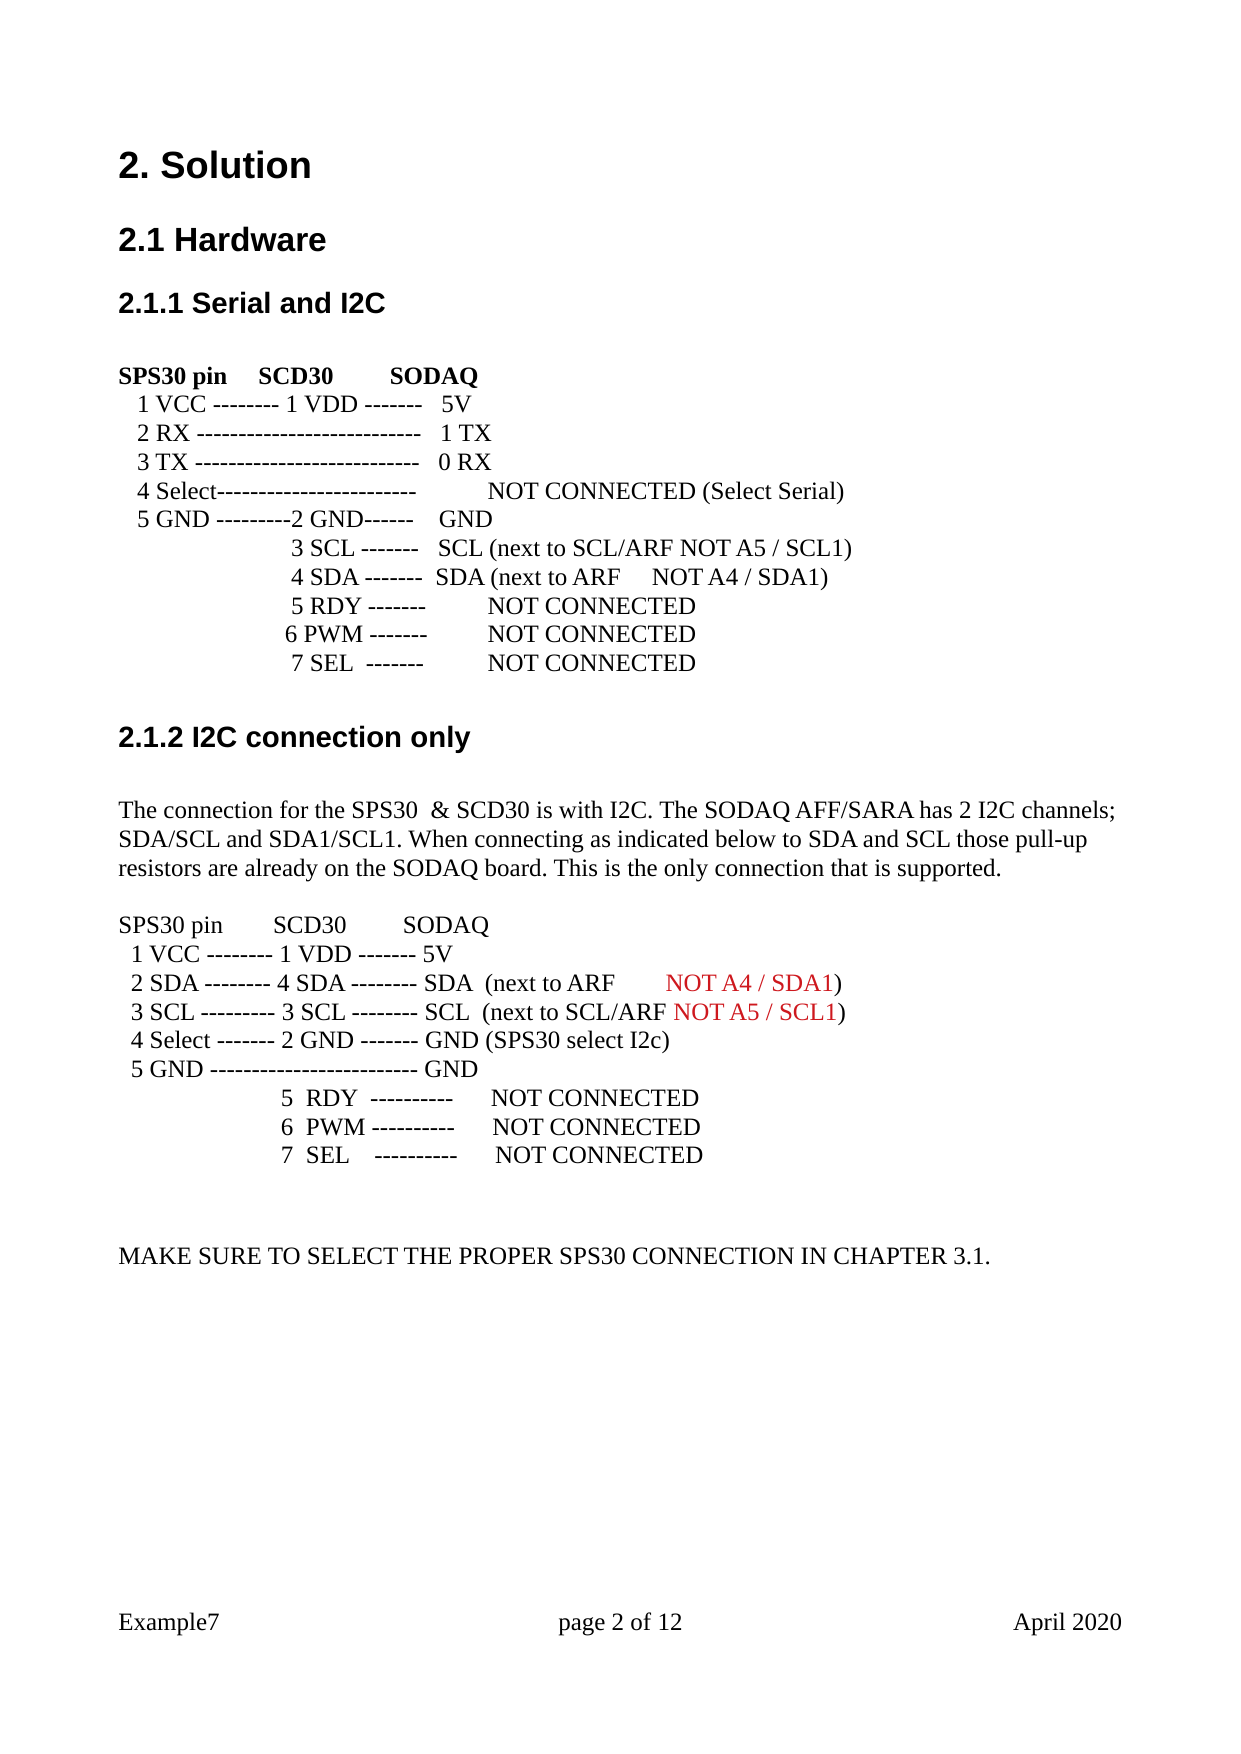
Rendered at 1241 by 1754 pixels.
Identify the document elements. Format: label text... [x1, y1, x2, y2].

text 7 SEL ---------- NOT CONNECTED [118, 1140, 1122, 1169]
text 7 SEL ------- NOT CONNECTED [118, 648, 1122, 677]
text 6 PWM ------- NOT CONNECTED [118, 619, 1122, 648]
subtitle 2. Solution [118, 143, 1122, 187]
text 2 SDA -------- 4 SDA -------- SDA (next to ARF NOT A4 / SDA1) [118, 968, 1122, 997]
subtitle 2.1.2 I2C connection only [118, 720, 1122, 754]
text 1 VCC -------- 1 VDD ------- 5V [118, 389, 1122, 418]
subtitle 2.1.1 Serial and I2C [118, 286, 1122, 319]
text SPS30 pin SCD30 SODAQ [118, 361, 1122, 389]
text The connection for the SPS30 & SCD30 is with I2C. The SODAQ AFF/SARA has 2 I2C channels; SDA/SCL and SDA1/SCL1. When connecting as indicated below to SDA and SCL those pull-up resistors are already on the SODAQ board. This is the only connection that is supported. [118, 795, 1122, 882]
text 5 GND ------------------------- GND [118, 1054, 1122, 1083]
subtitle 2.1 Hardware [118, 220, 1122, 259]
text SPS30 pin SCD30 SODAQ [118, 910, 1122, 939]
text 4 Select ------- 2 GND ------- GND (SPS30 select I2c) [118, 1025, 1122, 1054]
text 6 PWM ---------- NOT CONNECTED [118, 1112, 1122, 1140]
text 5 RDY ------- NOT CONNECTED [118, 591, 1122, 619]
text 3 SCL ------- SCL (next to SCL/ARF NOT A5 / SCL1) [118, 533, 1122, 562]
text 5 RDY ---------- NOT CONNECTED [118, 1083, 1122, 1112]
text 5 GND ---------2 GND------ GND [118, 504, 1122, 533]
text 3 SCL --------- 3 SCL -------- SCL (next to SCL/ARF NOT A5 / SCL1) [118, 997, 1122, 1025]
text 3 TX --------------------------- 0 RX [118, 447, 1122, 476]
text 4 SDA ------- SDA (next to ARF NOT A4 / SDA1) [118, 562, 1122, 591]
text MAKE SURE TO SELECT THE PROPER SPS30 CONNECTION IN CHAPTER 3.1. [118, 1241, 1122, 1270]
text 2 RX --------------------------- 1 TX [118, 418, 1122, 447]
text 4 Select------------------------ NOT CONNECTED (Select Serial) [118, 476, 1122, 504]
text 1 VCC -------- 1 VDD ------- 5V [118, 939, 1122, 968]
